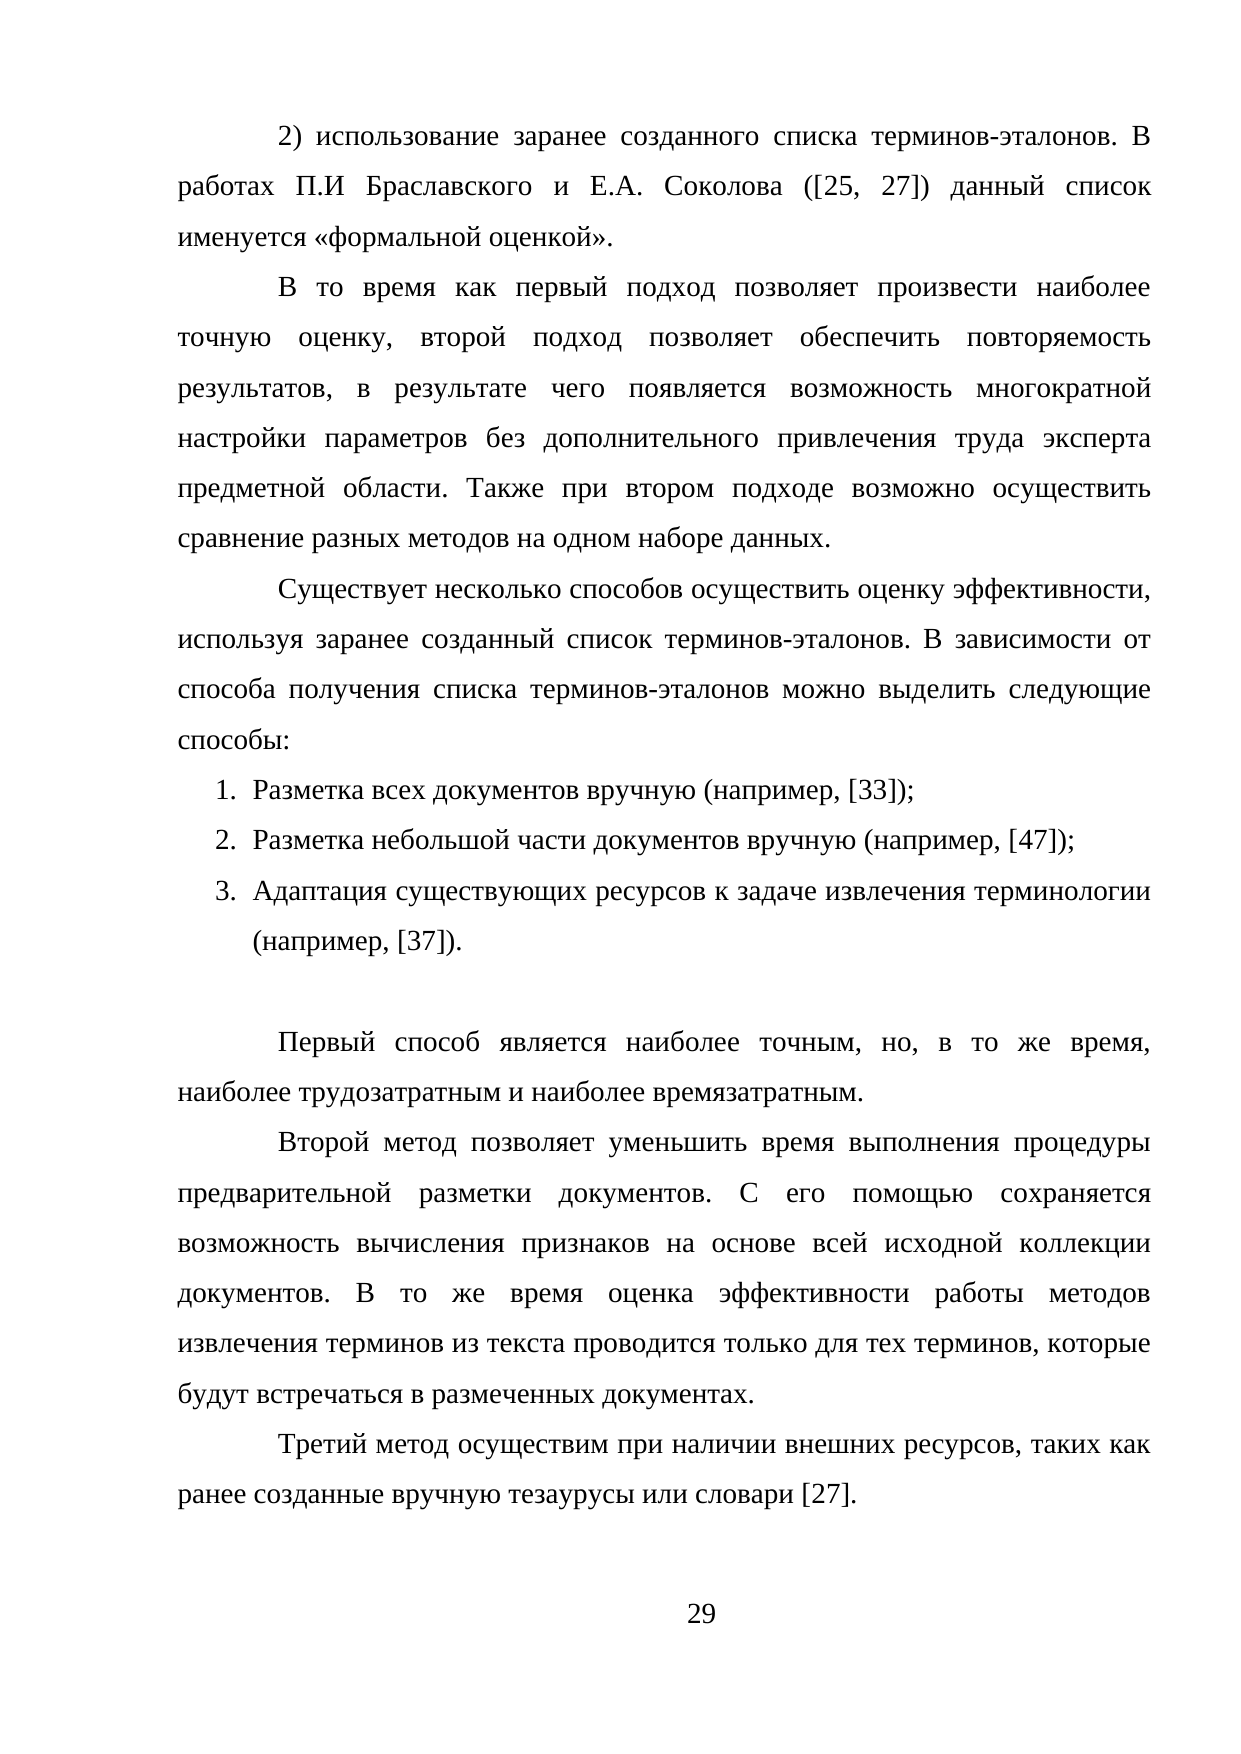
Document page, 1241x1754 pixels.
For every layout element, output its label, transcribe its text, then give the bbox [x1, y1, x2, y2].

list Адаптация существующих ресурсов к задаче извлечения терминологии (например, [37]). [215, 873, 1152, 957]
text Существует несколько способов осуществить оценку эффективности, используя заранее созданный список терминов-эталонов. В зависимости от способа получения списка терминов-эталонов можно выделить следующие способы: [177, 571, 1152, 755]
list Разметка всех документов вручную (например, [33]); [215, 772, 1152, 806]
text Второй метод позволяет уменьшить время выполнения процедуры предварительной разметки документов. С его помощью сохраняется возможность вычисления признаков на основе всей исходной коллекции документов. В то же время оценка эффективности работы методов извлечения терминов из текста проводится только для тех терминов, которые будут встречаться в размеченных документах. [177, 1124, 1152, 1409]
list Разметка небольшой части документов вручную (например, [47]); [215, 822, 1152, 856]
text Первый способ является наиболее точным, но, в то же время, наиболее трудозатратным и наиболее времязатратным. [177, 1024, 1152, 1108]
text Третий метод осуществим при наличии внешних ресурсов, таких как ранее созданные вручную тезаурусы или словари [27]. [177, 1426, 1152, 1510]
text 2) использование заранее созданного списка терминов-эталонов. В работах П.И Браславского и Е.А. Соколова ([25, 27]) данный список именуется «формальной оценкой». [177, 118, 1152, 252]
text В то время как первый подход позволяет произвести наиболее точную оценку, второй подход позволяет обеспечить повторяемость результатов, в результате чего появляется возможность многократной настройки параметров без дополнительного привлечения труда эксперта предметной области. Также при втором подходе возможно осуществить сравнение разных методов на одном наборе данных. [177, 269, 1152, 554]
